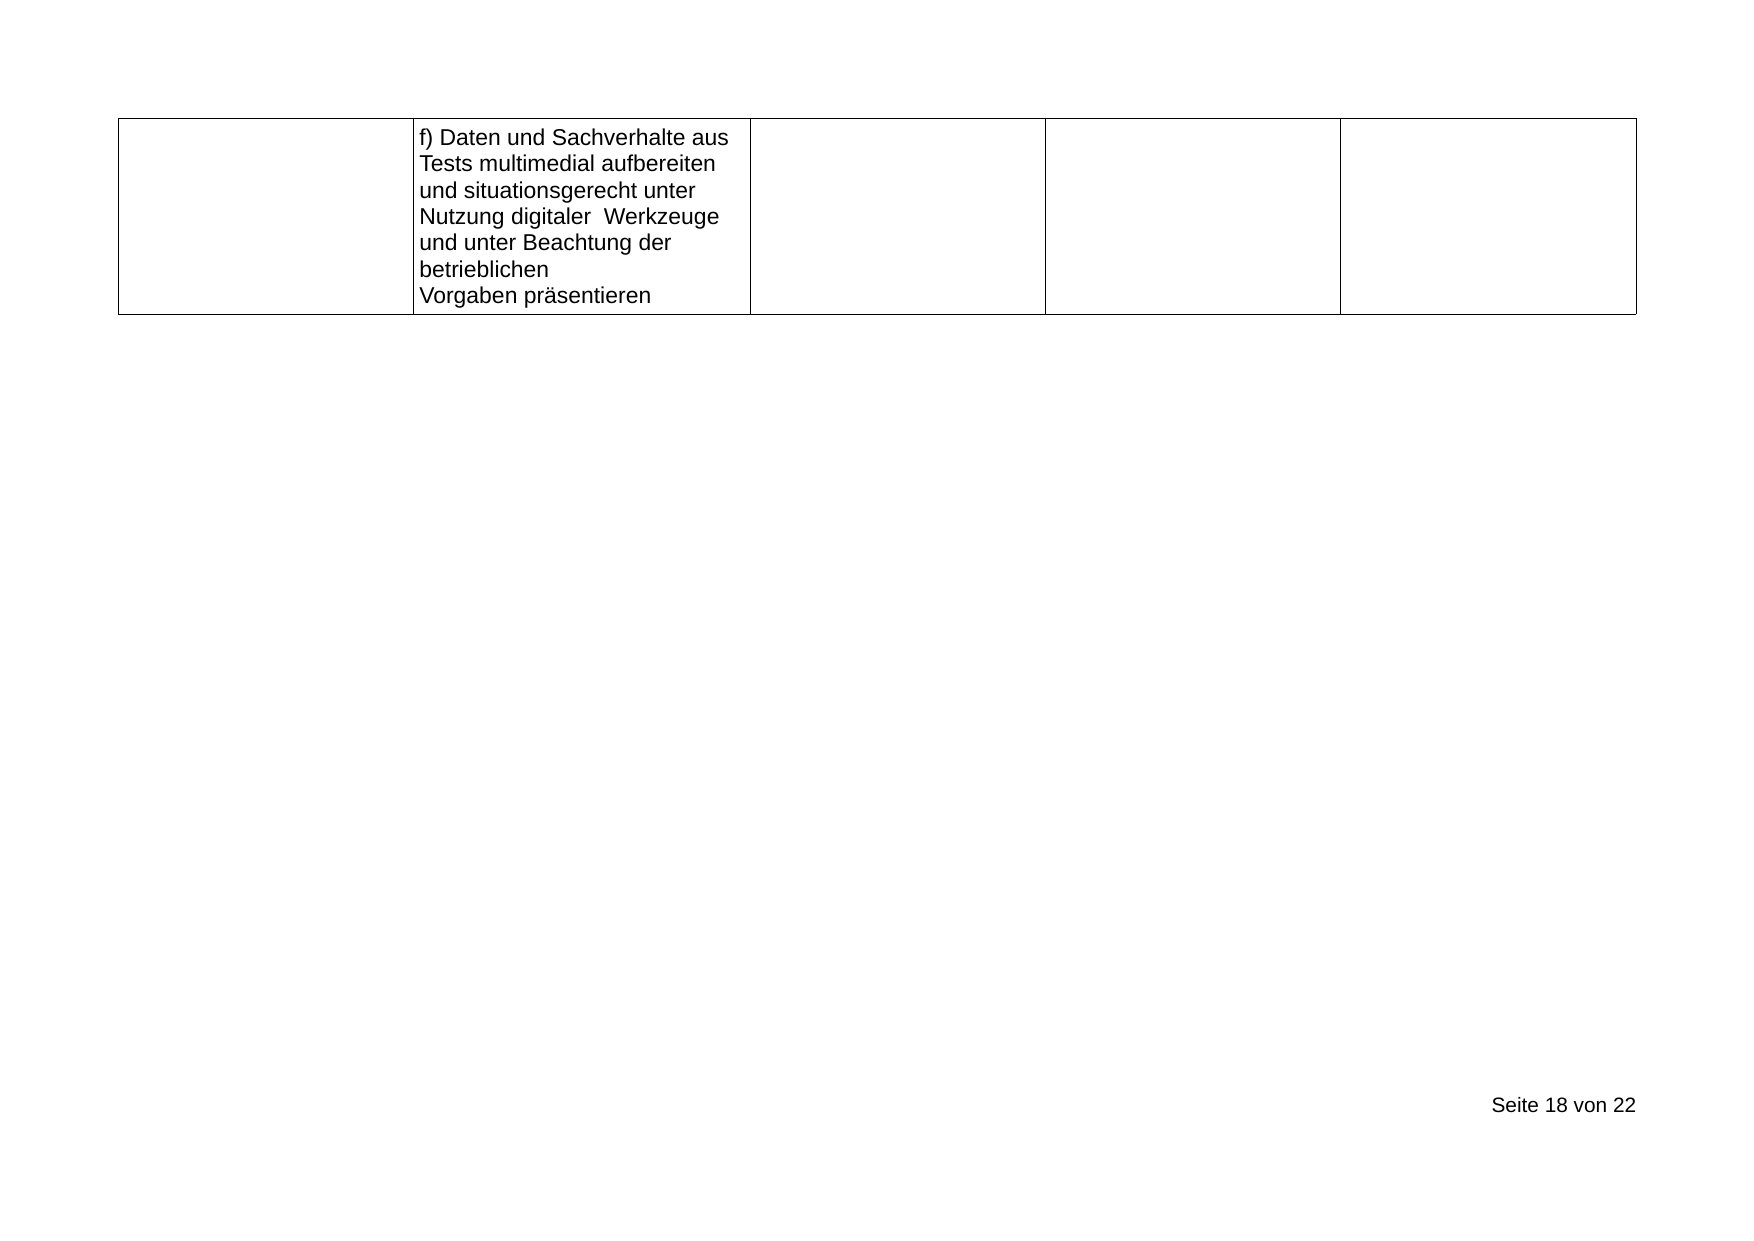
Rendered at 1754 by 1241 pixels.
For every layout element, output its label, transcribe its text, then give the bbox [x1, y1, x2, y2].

table_cell [119, 119, 413, 314]
table_cell [1046, 119, 1340, 314]
table_cell [1341, 119, 1636, 314]
table_cell f) Daten und Sachverhalte aus Tests multimedial aufbereiten und situationsgerecht unter Nutzung digitaler Werkzeuge und unter Beachtung der betrieblichen Vorgaben präsentieren [414, 119, 750, 314]
table_cell [751, 119, 1045, 314]
